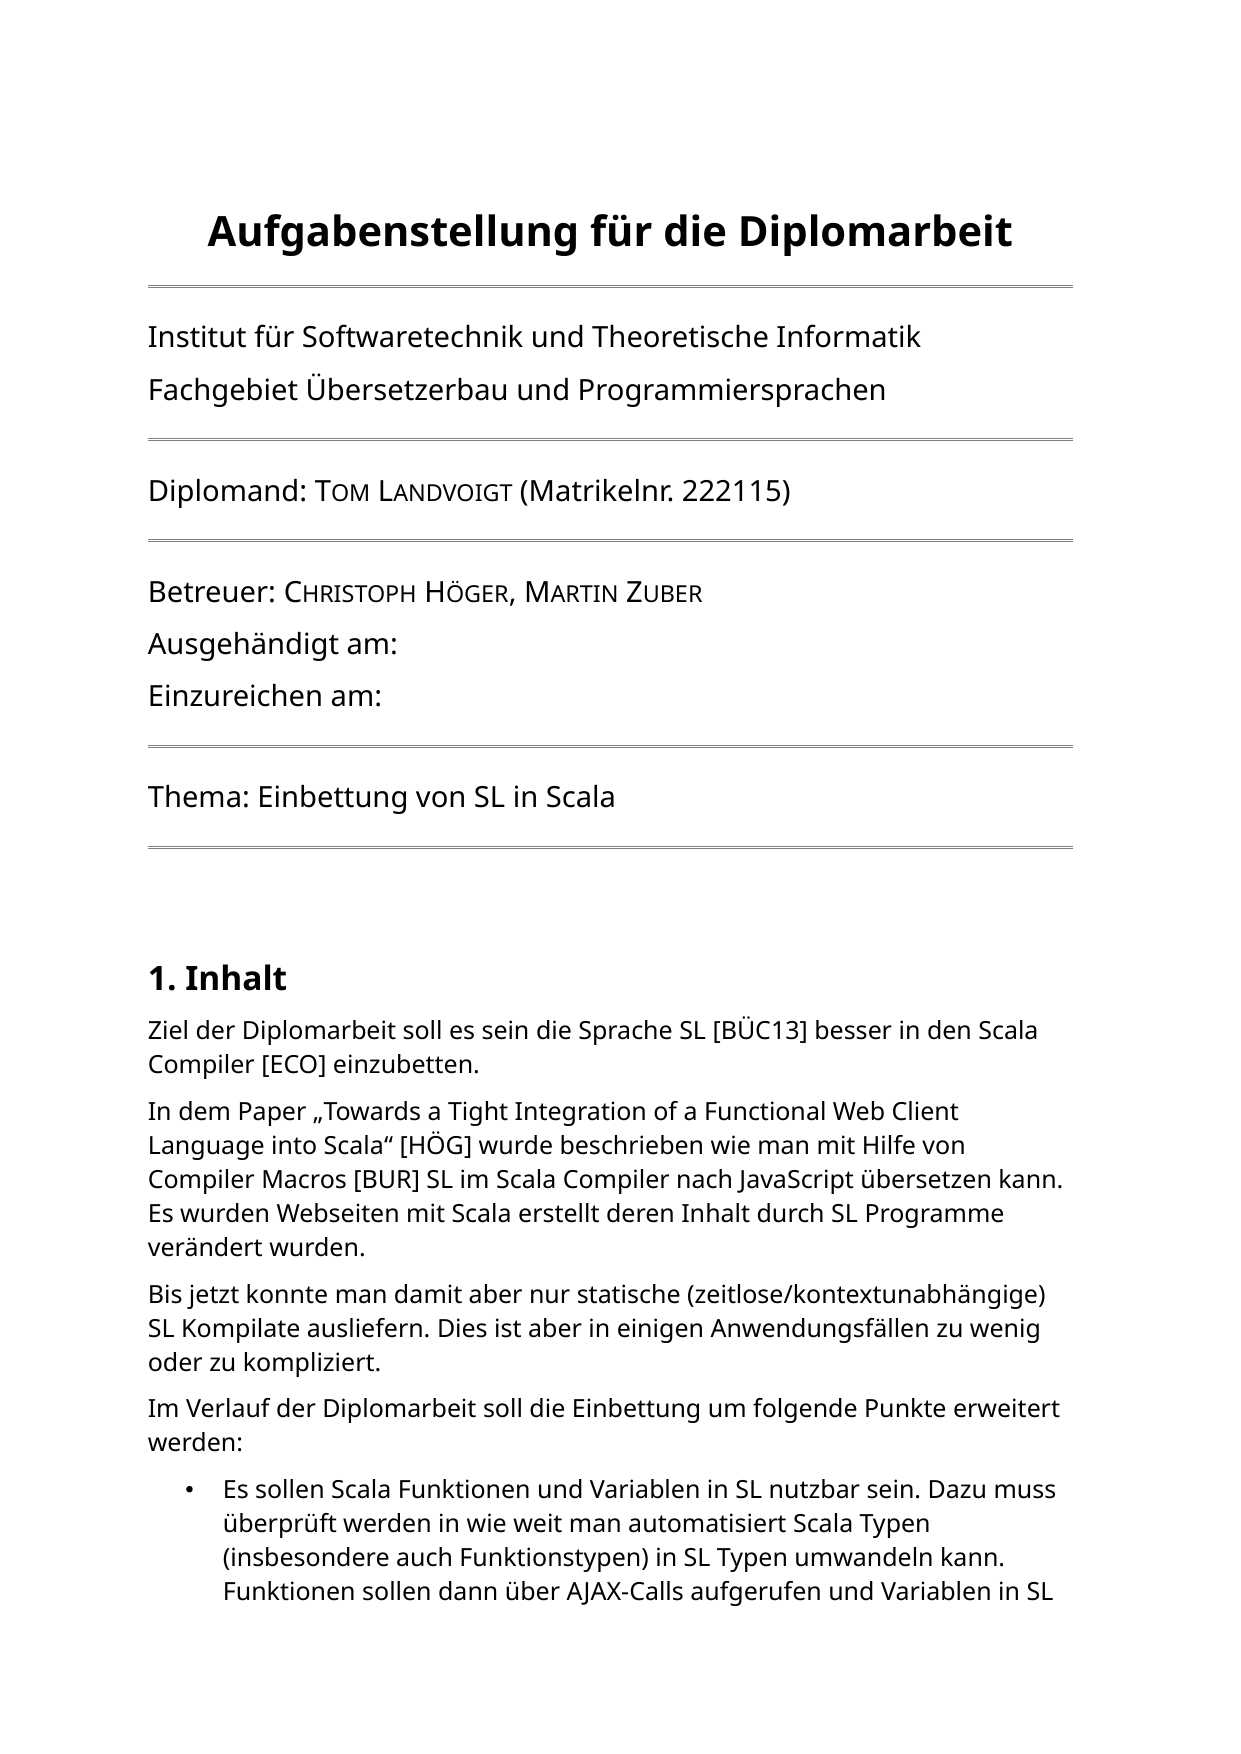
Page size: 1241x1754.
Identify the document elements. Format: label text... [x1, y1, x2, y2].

text Im Verlauf der Diplomarbeit soll die Einbettung um folgende Punkte erweitert werden: [148, 1391, 1073, 1459]
subtitle 1. Inhalt [148, 955, 1073, 1000]
text Fachgebiet Übersetzerbau und Programmiersprachen [148, 369, 1073, 409]
text Diplomand: Tom Landvoigt (Matrikelnr. 222115) [148, 470, 1073, 510]
text Einzureichen am: [148, 675, 1073, 715]
text In dem Paper „Towards a Tight Integration of a Functional Web Client Language into Scala“ [HÖG] wurde beschrieben wie man mit Hilfe von Compiler Macros [BUR] SL im Scala Compiler nach JavaScript übersetzen kann. Es wurden Webseiten mit Scala erstellt deren Inhalt durch SL Programme verändert wurden. [148, 1093, 1073, 1264]
text Ausgehändigt am: [148, 623, 1073, 663]
text Thema: Einbettung von SL in Scala [148, 776, 1073, 816]
text Betreuer: Christoph Höger, Martin Zuber [148, 571, 1073, 611]
list Es sollen Scala Funktionen und Variablen in SL nutzbar sein. Dazu muss überprüft werden in wie weit man automatisiert Scala Typen (insbesondere auch Funktionstypen) in SL Typen umwandeln kann. Funktionen sollen dann über AJAX-Calls aufgerufen und Variablen in SL [185, 1472, 1073, 1608]
text Bis jetzt konnte man damit aber nur statische (zeitlose/kontextunabhängige) SL Kompilate ausliefern. Dies ist aber in einigen Anwendungsfällen zu wenig oder zu kompliziert. [148, 1276, 1073, 1378]
text Ziel der Diplomarbeit soll es sein die Sprache SL [BÜC13] besser in den Scala Compiler [ECO] einzubetten. [148, 1013, 1073, 1081]
text Institut für Softwaretechnik und Theoretische Informatik [148, 317, 1073, 356]
subtitle Aufgabenstellung für die Diplomarbeit [148, 201, 1073, 258]
